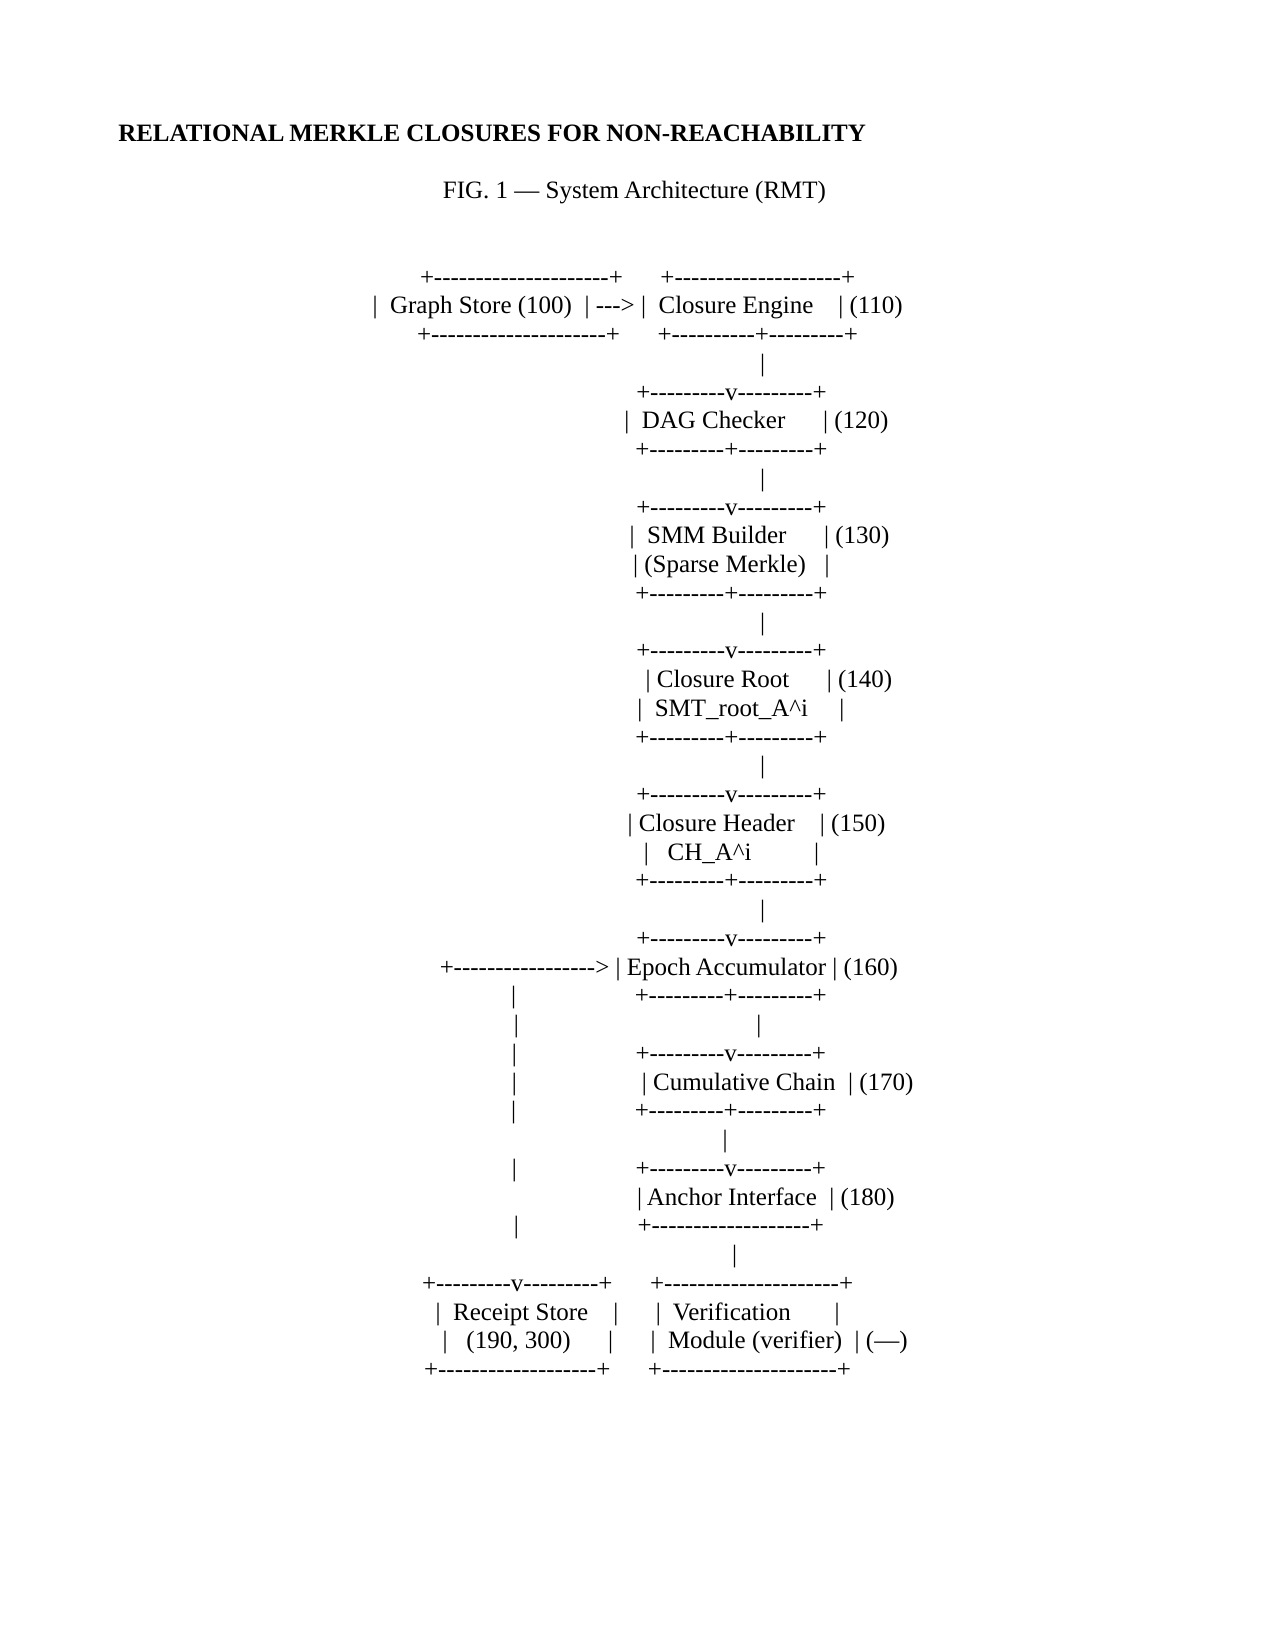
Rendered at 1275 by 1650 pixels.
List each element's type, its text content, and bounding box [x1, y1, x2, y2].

text | | +---------v---------+ | Anchor Interface | (180) | +-------------------+ | +---------v---------+ +---------------------+ | Receipt Store | | Verification | | (190, 300) | | Module (verifier) | (—) +-------------------+ +---------------------+ [118, 1124, 1157, 1383]
text +---------------------+ +--------------------+ | Graph Store (100) | ---> | Closure Engine | (110) +---------------------+ +----------+---------+ | +---------v---------+ | DAG Checker | (120) +---------+---------+ | +---------v---------+ | SMM Builder | (130) | (Sparse Merkle) | +---------+---------+ | +---------v---------+ | Closure Root | (140) | SMT_root_A^i | +---------+---------+ | +---------v---------+ | Closure Header | (150) | CH_A^i | +---------+---------+ | +---------v---------+ +-----------------> | Epoch Accumulator | (160) | +---------+---------+ | | | +---------v---------+ | | Cumulative Chain | (170) | +---------+---------+ [118, 262, 1157, 1124]
text FIG. 1 — System Architecture (RMT) [118, 176, 1157, 204]
text RELATIONAL MERKLE CLOSURES FOR NON-REACHABILITY [118, 118, 1157, 147]
